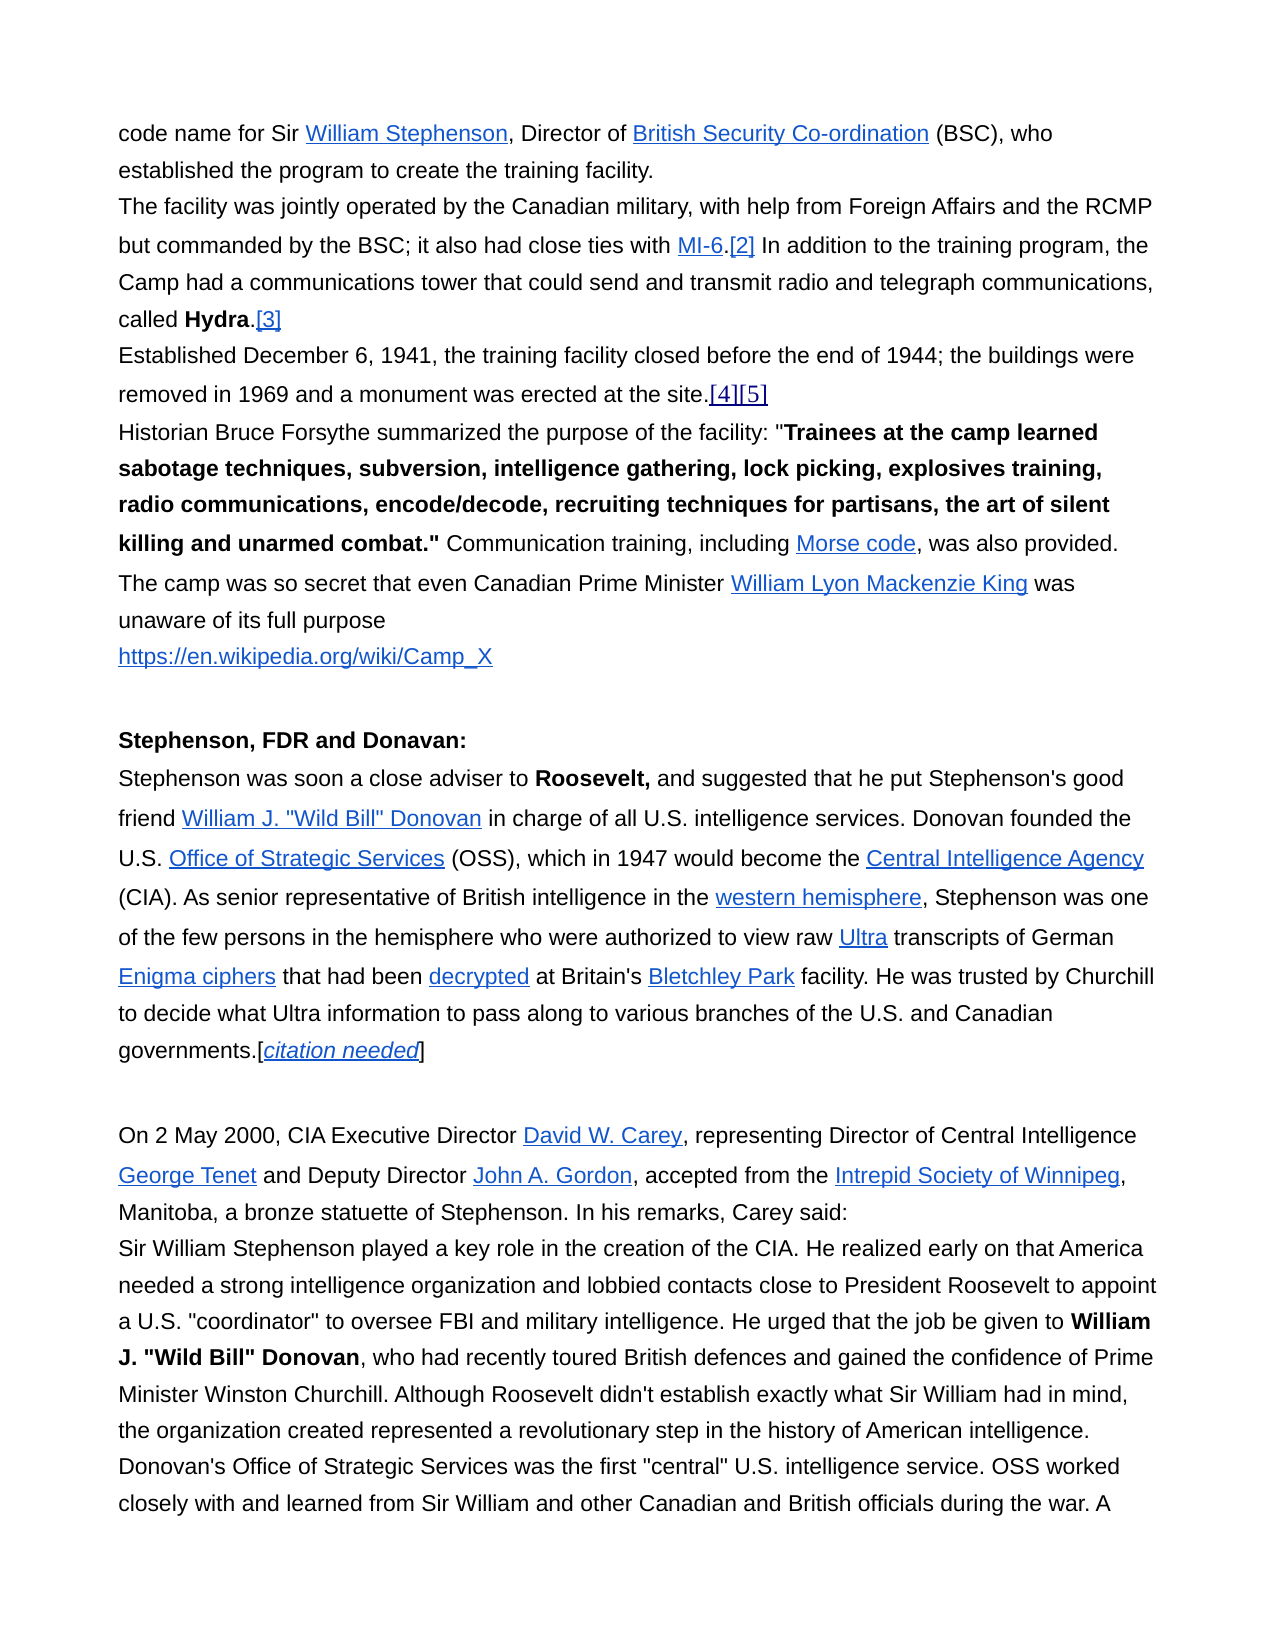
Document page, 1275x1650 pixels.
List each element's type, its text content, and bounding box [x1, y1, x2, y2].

text https://en.wikipedia.org/wiki/Camp_X [118, 643, 1157, 669]
text Historian Bruce Forsythe summarized the purpose of the facility: "Trainees at the camp learned sabotage techniques, subversion, intelligence gathering, lock picking, explosives training, radio communications, encode/decode, recruiting techniques for partisans, the art of silent killing and unarmed combat." Communication training, including Morse code, was also provided. The camp was so secret that even Canadian Prime Minister William Lyon Mackenzie King was unaware of its full purpose [118, 419, 1157, 633]
text Stephenson, FDR and Donavan: [118, 727, 1157, 753]
text Established December 6, 1941, the training facility closed before the end of 1944; the buildings were removed in 1969 and a monument was erected at the site.[4][5] [118, 342, 1157, 408]
text Sir William Stephenson played a key role in the creation of the CIA. He realized early on that America needed a strong intelligence organization and lobbied contacts close to President Roosevelt to appoint a U.S. "coordinator" to oversee FBI and military intelligence. He urged that the job be given to William J. "Wild Bill" Donovan, who had recently toured British defences and gained the confidence of Prime Minister Winston Churchill. Although Roosevelt didn't establish exactly what Sir William had in mind, the organization created represented a revolutionary step in the history of American intelligence. Donovan's Office of Strategic Services was the first "central" U.S. intelligence service. OSS worked closely with and learned from Sir William and other Canadian and British officials during the war. A [118, 1235, 1157, 1516]
text The facility was jointly operated by the Canadian military, with help from Foreign Affairs and the RCMP but commanded by the BSC; it also had close ties with MI-6.[2] In addition to the training program, the Camp had a communications tower that could send and transmit radio and telegraph communications, called Hydra.[3] [118, 193, 1157, 332]
text code name for Sir William Stephenson, Director of British Security Co-ordination (BSC), who established the program to create the training facility. [118, 118, 1157, 183]
text On 2 May 2000, CIA Executive Director David W. Carey, representing Director of Central Intelligence George Tenet and Deputy Director John A. Gordon, accepted from the Intrepid Society of Winnipeg, Manitoba, a bronze statuette of Stephenson. In his remarks, Carey said: [118, 1121, 1157, 1225]
text Stephenson was soon a close adviser to Roosevelt, and suggested that he put Stephenson's good friend William J. "Wild Bill" Donovan in charge of all U.S. intelligence services. Donovan founded the U.S. Office of Strategic Services (OSS), which in 1947 would become the Central Intelligence Agency (CIA). As senior representative of British intelligence in the western hemisphere, Stephenson was one of the few persons in the hemisphere who were authorized to view raw Ultra transcripts of German Enigma ciphers that had been decrypted at Britain's Bletchley Park facility. He was trusted by Churchill to decide what Ultra information to pass along to various branches of the U.S. and Canadian governments.[citation needed] [118, 763, 1157, 1063]
